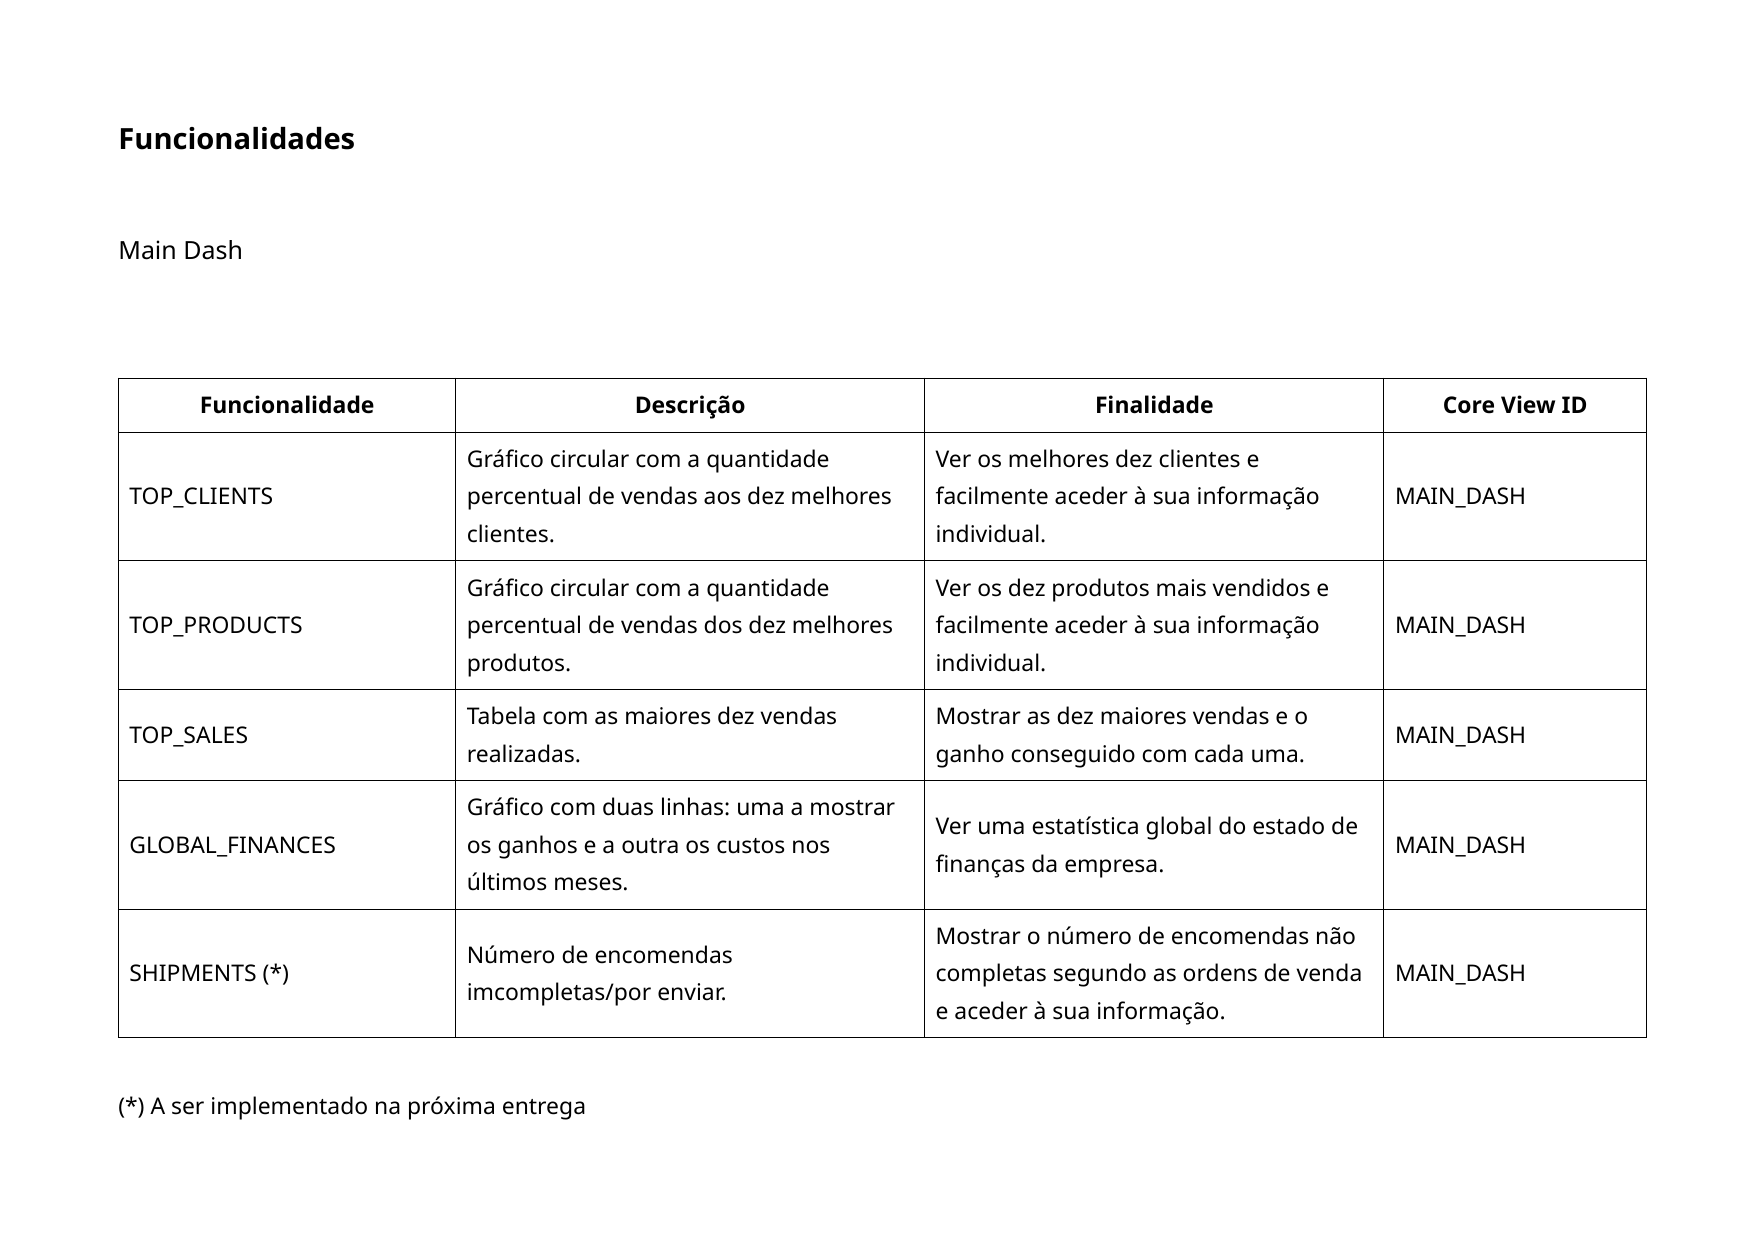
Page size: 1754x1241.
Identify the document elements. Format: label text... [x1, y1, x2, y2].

table_cell Ver os melhores dez clientes e facilmente aceder à sua informação individual. [925, 433, 1383, 560]
table_cell MAIN_DASH [1384, 561, 1646, 689]
table_header Descrição [456, 379, 924, 431]
table_cell Mostrar as dez maiores vendas e o ganho conseguido com cada uma. [925, 690, 1383, 780]
table_cell Ver uma estatística global do estado de finanças da empresa. [925, 781, 1383, 908]
table_cell Número de encomendas imcompletas/por enviar. [456, 910, 924, 1037]
table_cell Ver os dez produtos mais vendidos e facilmente aceder à sua informação individual. [925, 561, 1383, 689]
table_header Funcionalidade [119, 379, 455, 431]
table_cell Tabela com as maiores dez vendas realizadas. [456, 690, 924, 780]
text (*) A ser implementado na próxima entrega [118, 1090, 1636, 1121]
text Funcionalidades [118, 118, 1636, 158]
table_cell Mostrar o número de encomendas não completas segundo as ordens de venda e aceder à sua informação. [925, 910, 1383, 1037]
text Main Dash [118, 233, 1636, 267]
table_cell MAIN_DASH [1384, 433, 1646, 560]
table_cell Gráfico com duas linhas: uma a mostrar os ganhos e a outra os custos nos últimos meses. [456, 781, 924, 908]
table_cell GLOBAL_FINANCES [119, 781, 455, 908]
table_cell TOP_SALES [119, 690, 455, 780]
table_cell TOP_PRODUCTS [119, 561, 455, 689]
table_cell MAIN_DASH [1384, 910, 1646, 1037]
table_cell Gráfico circular com a quantidade percentual de vendas dos dez melhores produtos. [456, 561, 924, 689]
table_header Finalidade [925, 379, 1383, 431]
table_cell MAIN_DASH [1384, 781, 1646, 908]
table_cell MAIN_DASH [1384, 690, 1646, 780]
table_cell Gráfico circular com a quantidade percentual de vendas aos dez melhores clientes. [456, 433, 924, 560]
table_cell SHIPMENTS (*) [119, 910, 455, 1037]
table_cell TOP_CLIENTS [119, 433, 455, 560]
table_header Core View ID [1384, 379, 1646, 431]
